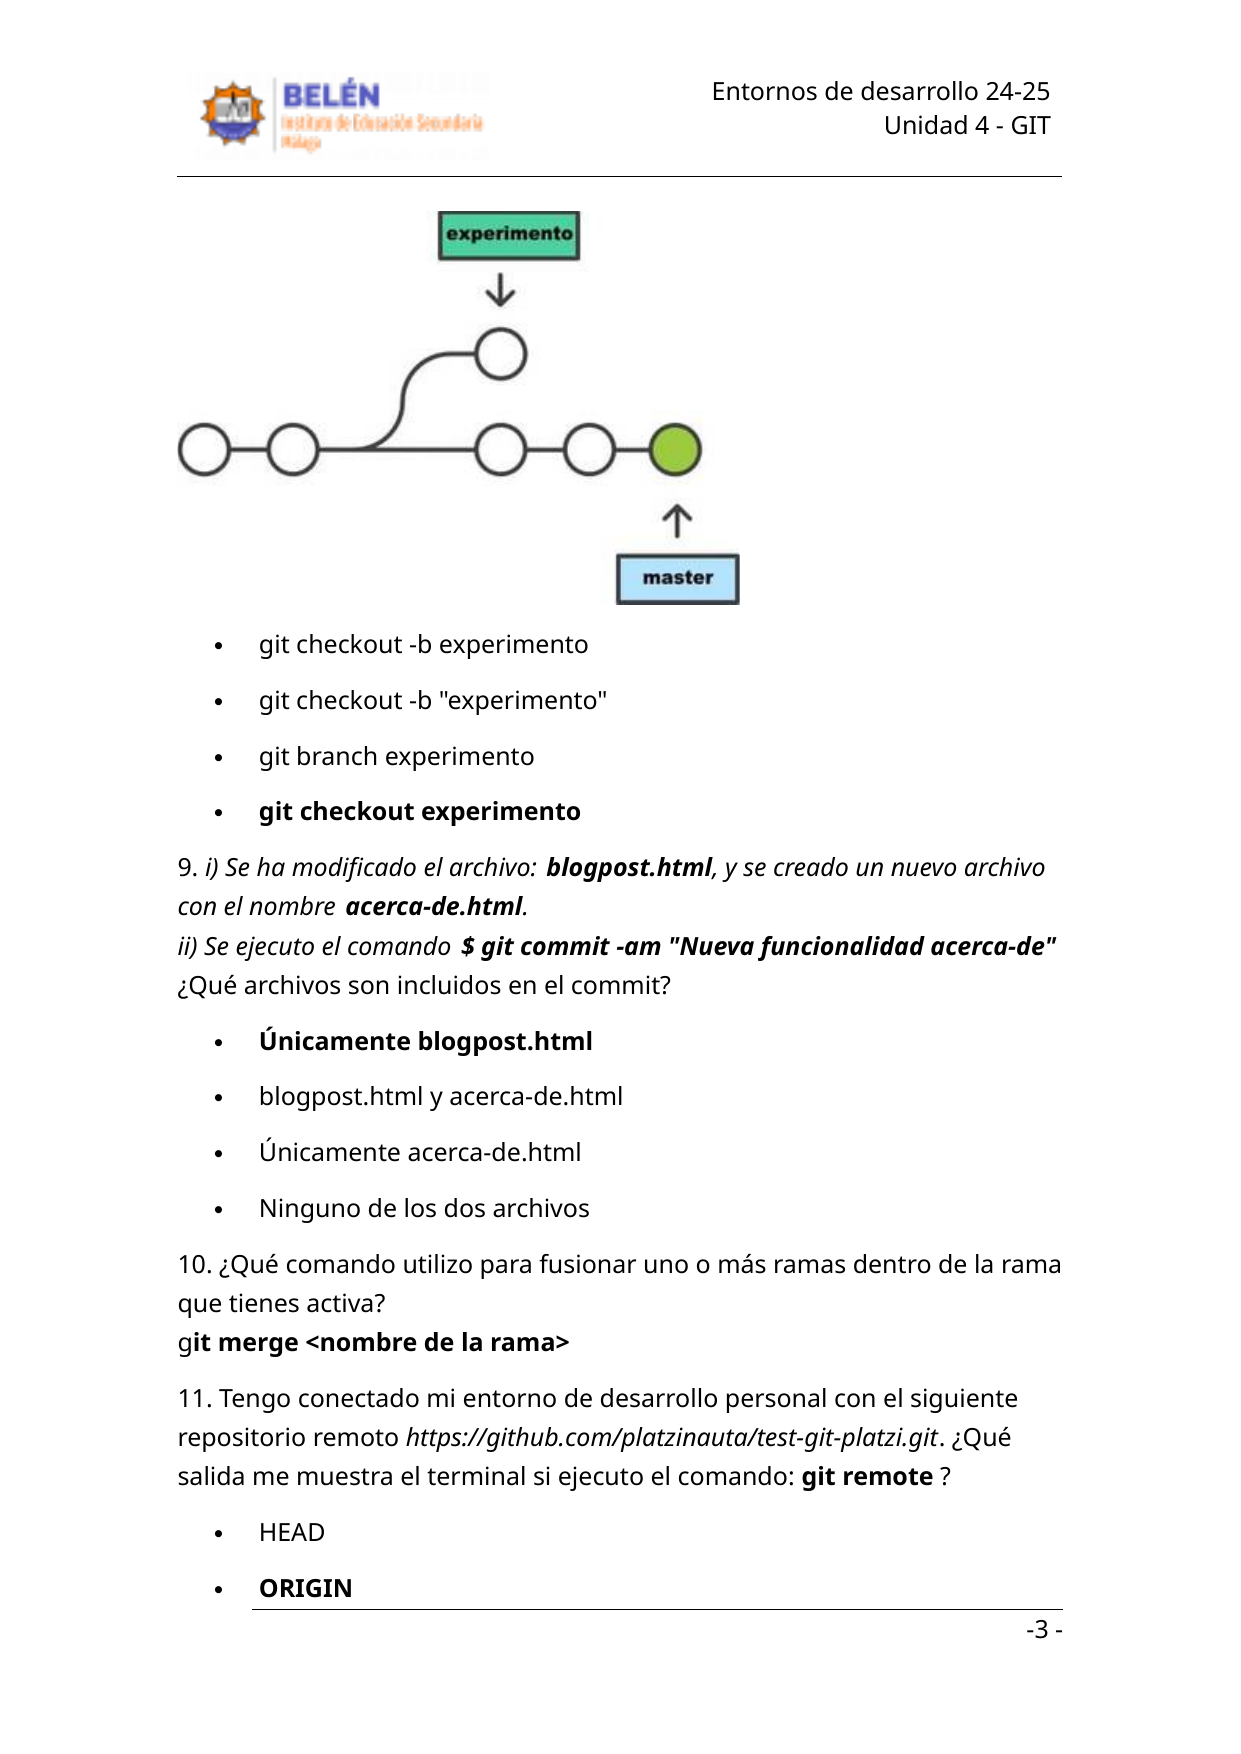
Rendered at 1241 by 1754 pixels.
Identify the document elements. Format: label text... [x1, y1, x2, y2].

picture [177, 211, 740, 605]
list git checkout experimento [215, 794, 1063, 828]
list Ninguno de los dos archivos [215, 1191, 1063, 1225]
list ORIGIN [215, 1571, 1063, 1605]
list git checkout -b "experimento" [215, 682, 1063, 716]
list Únicamente acerca-de.html [215, 1135, 1063, 1169]
text 9. i) Se ha modificado el archivo: blogpost.html, y se creado un nuevo archivo con el nombre acerca-de.html. ii) Se ejecuto el comando $ git commit -am "Nueva funcionalidad acerca-de" ¿Qué archivos son incluidos en el commit? [177, 850, 1063, 1001]
list blogpost.html y acerca-de.html [215, 1079, 1063, 1113]
picture [188, 73, 491, 160]
text 10. ¿Qué comando utilizo para fusionar uno o más ramas dentro de la rama que tienes activa? git merge <nombre de la rama> [177, 1247, 1063, 1359]
list HEAD [215, 1515, 1063, 1549]
list git checkout -b experimento [215, 627, 1063, 661]
text 11. Tengo conectado mi entorno de desarrollo personal con el siguiente repositorio remoto https://github.com/platzinauta/test-git-platzi.git. ¿Qué salida me muestra el terminal si ejecuto el comando: git remote ? [177, 1381, 1063, 1493]
list Únicamente blogpost.html [215, 1023, 1063, 1057]
list git branch experimento [215, 738, 1063, 772]
